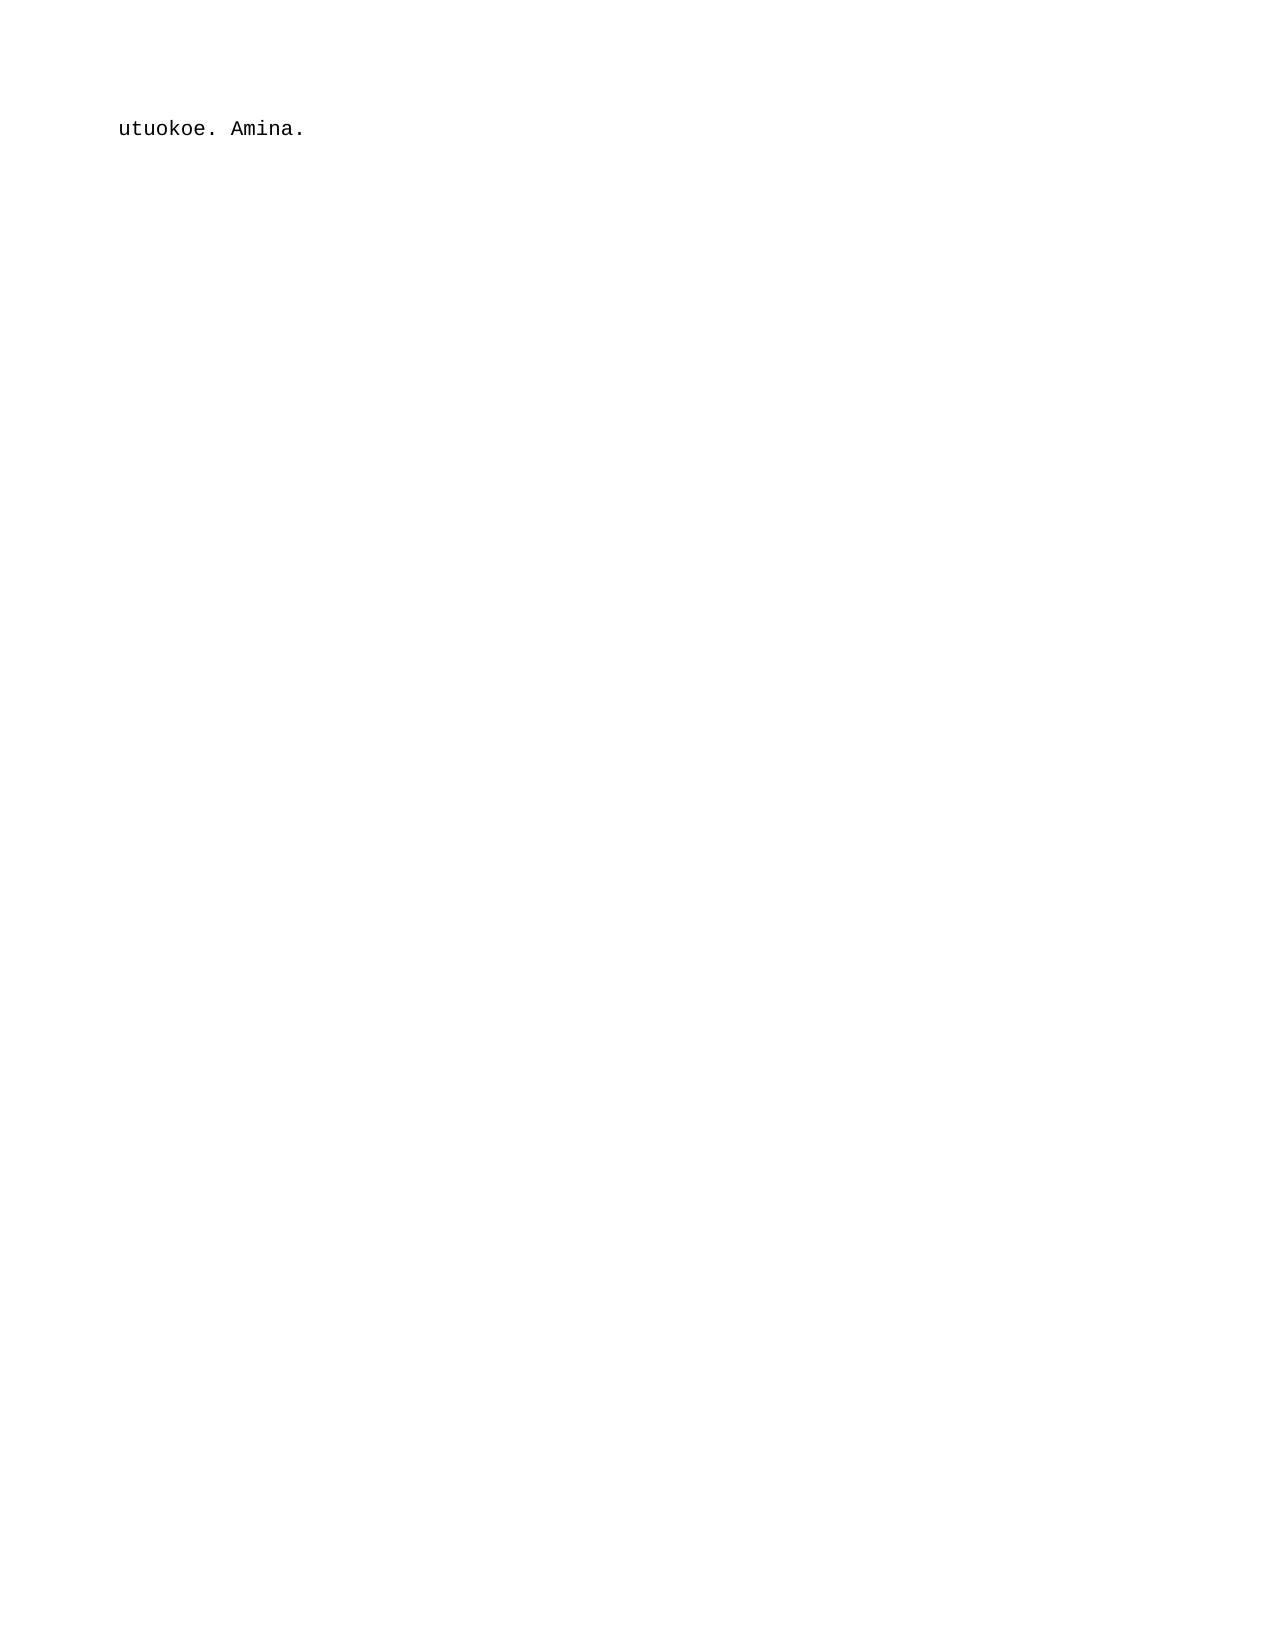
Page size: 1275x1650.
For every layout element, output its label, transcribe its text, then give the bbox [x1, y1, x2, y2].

text utuokoe. Amina. [118, 118, 1157, 142]
